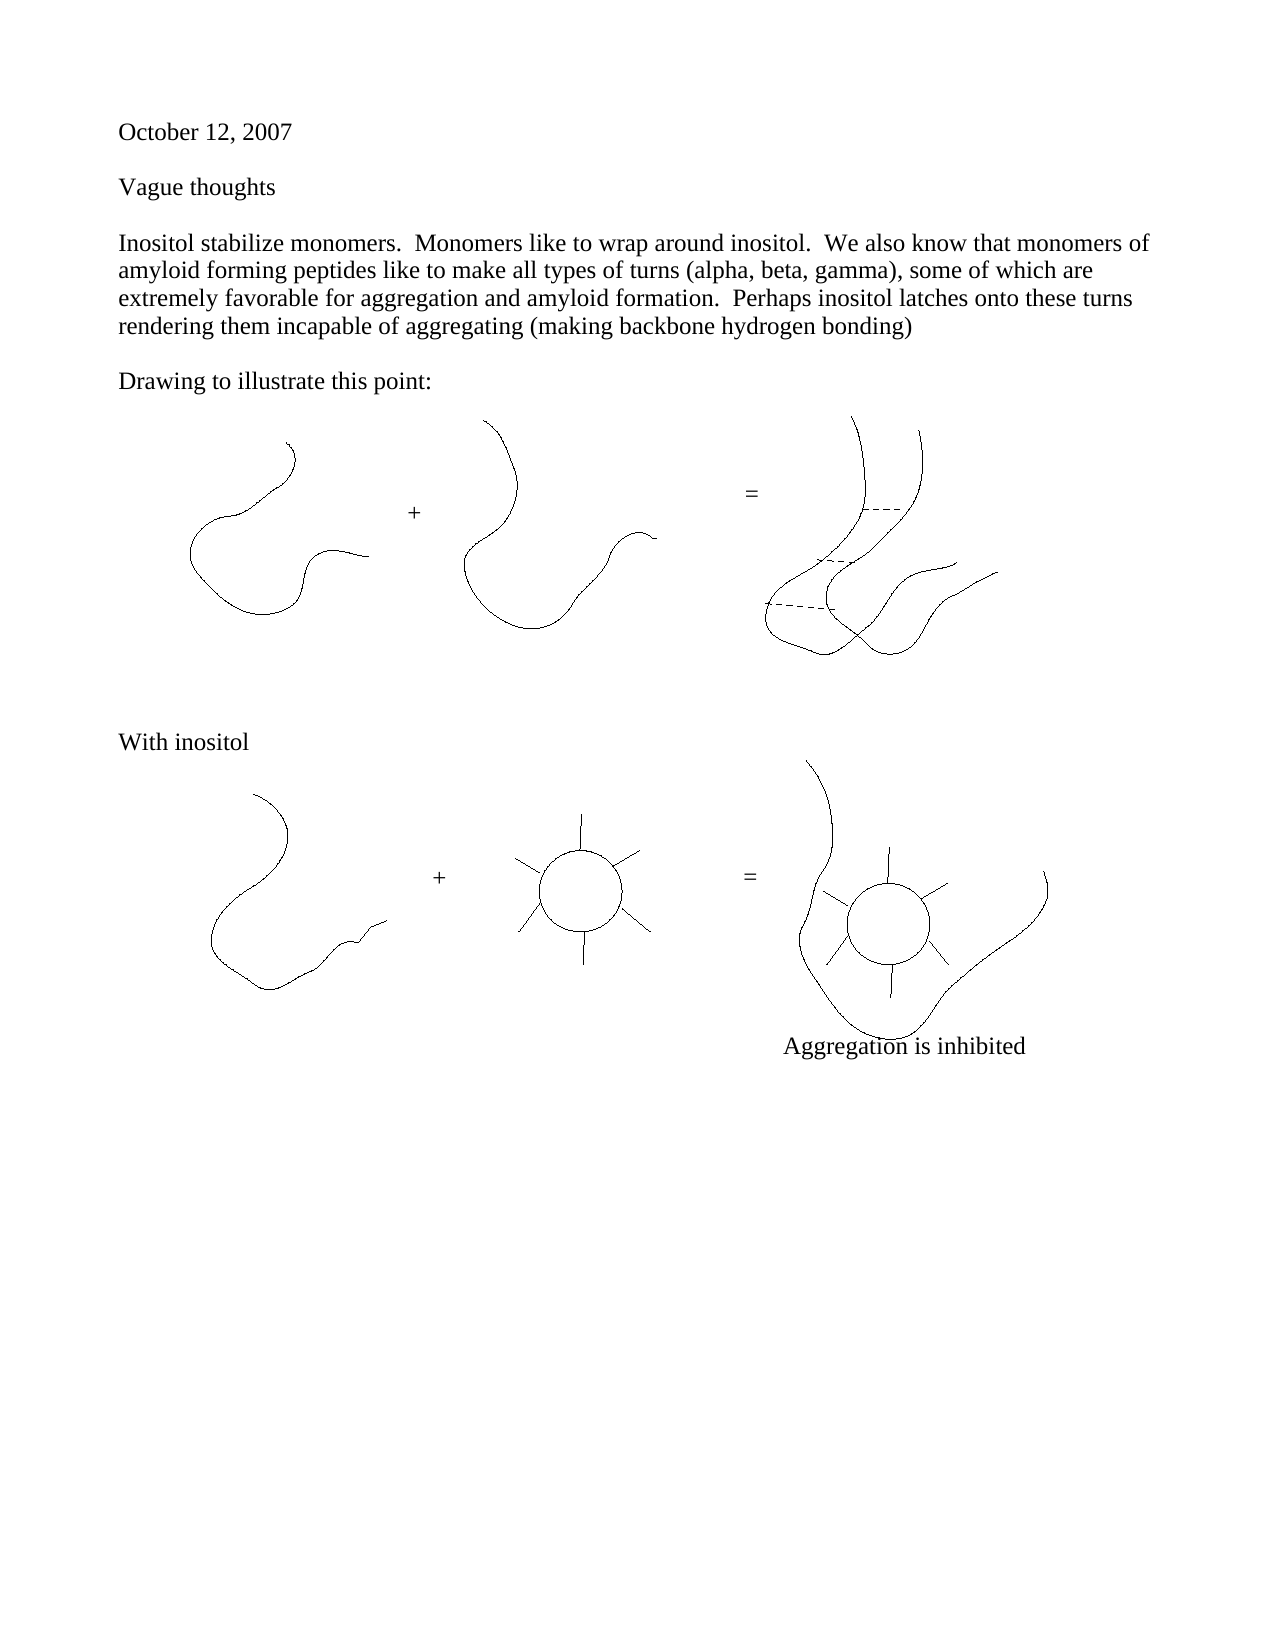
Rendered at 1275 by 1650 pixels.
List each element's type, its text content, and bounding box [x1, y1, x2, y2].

text Aggregation is inhibited [118, 1032, 1157, 1060]
text Inositol stabilize monomers. Monomers like to wrap around inositol. We also know that monomers of amyloid forming peptides like to make all types of turns (alpha, beta, gamma), some of which are extremely favorable for aggregation and amyloid formation. Perhaps inositol latches onto these turns rendering them incapable of aggregating (making backbone hydrogen bonding) [118, 229, 1157, 340]
text Vague thoughts [118, 173, 1157, 201]
text October 12, 2007 [118, 118, 1157, 146]
text With inositol [118, 728, 1157, 755]
text Drawing to illustrate this point: [118, 367, 1157, 395]
